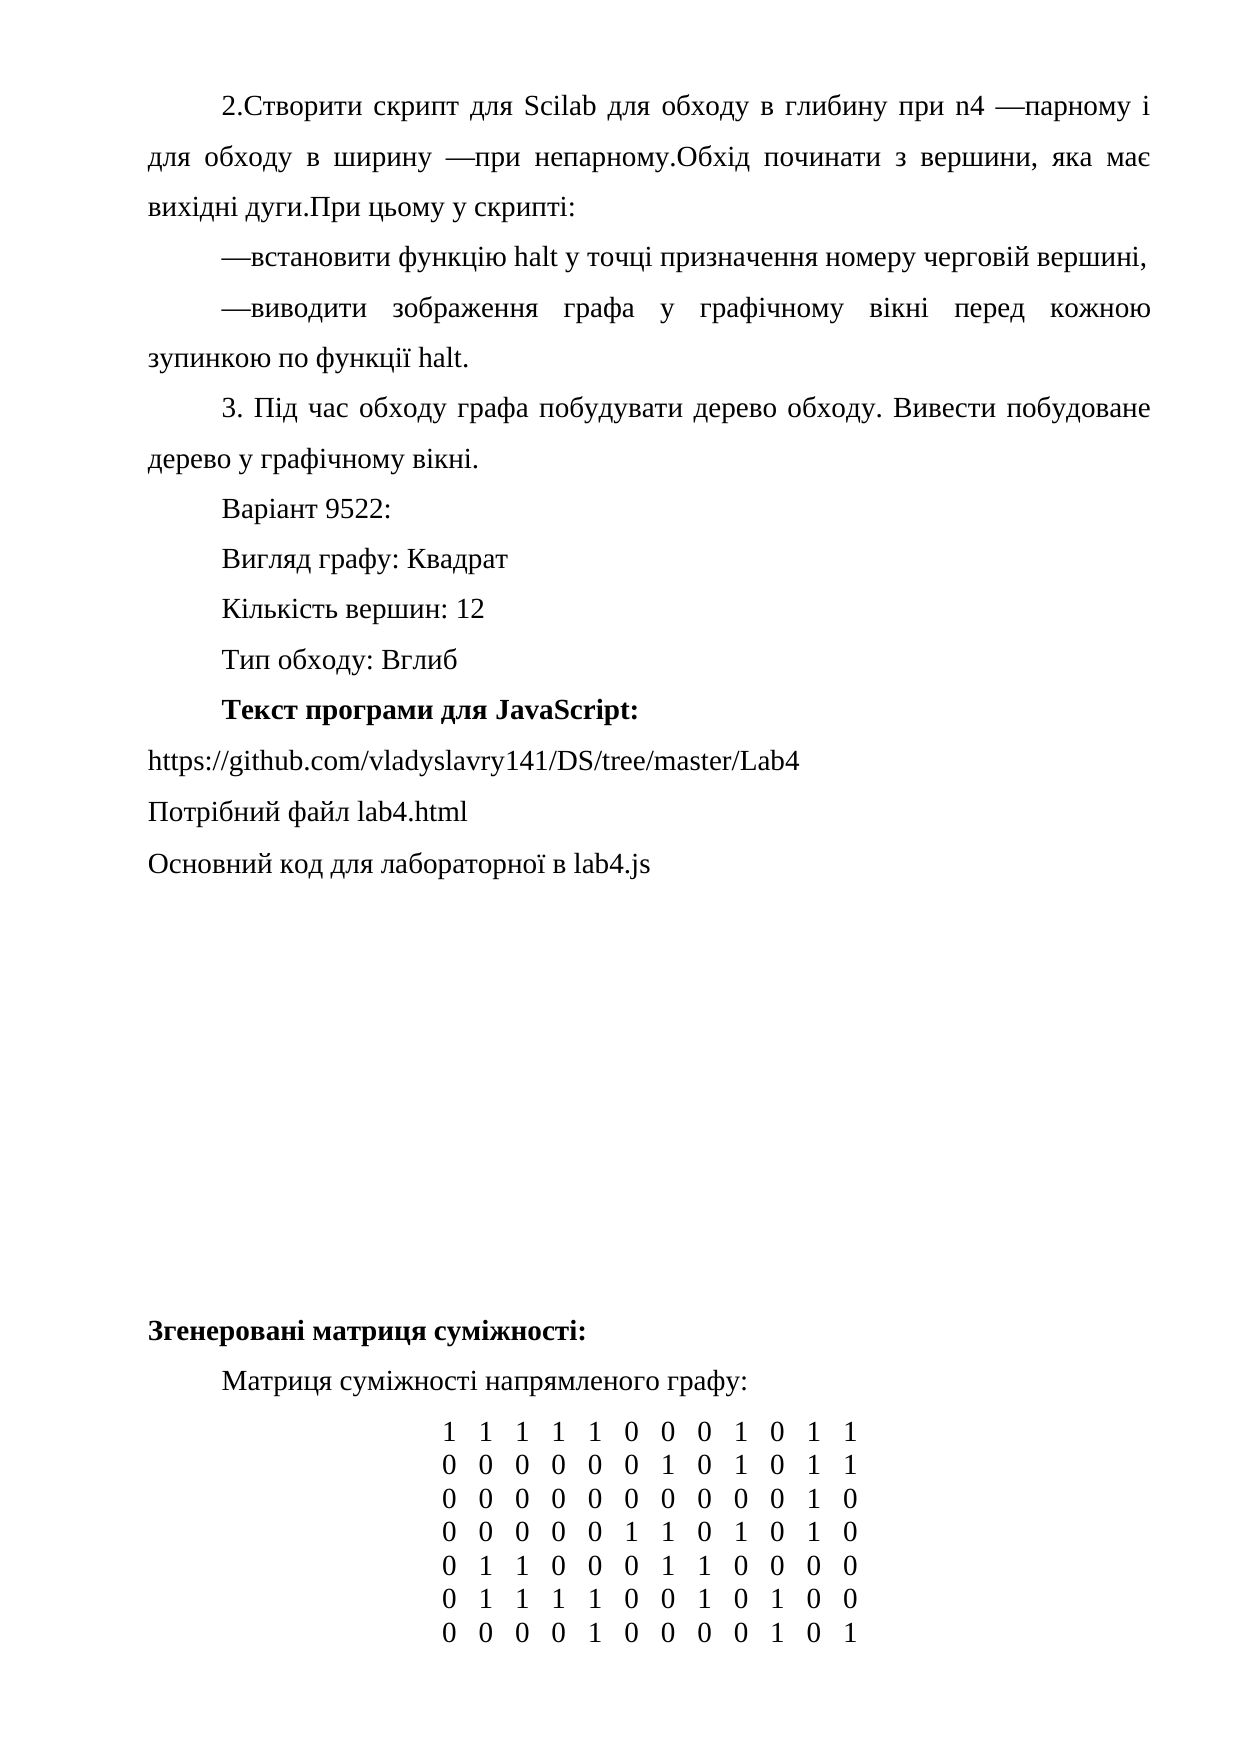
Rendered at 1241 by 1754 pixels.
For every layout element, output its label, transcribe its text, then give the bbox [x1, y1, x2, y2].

text 0 0 0 0 0 0 0 0 0 0 1 0 [148, 1481, 1152, 1514]
text 1 1 1 1 1 0 0 0 1 0 1 1 [148, 1414, 1152, 1447]
text Матриця суміжності напрямленого графу: [148, 1363, 1152, 1397]
text Потрібний файл lab4.html [148, 794, 1152, 828]
text Варіант 9522: [148, 491, 1152, 524]
text Текст програми для JavaScript: [148, 692, 1152, 726]
text Кількість вершин: 12 [148, 592, 1152, 625]
text 0 1 1 0 0 0 1 1 0 0 0 0 [148, 1548, 1152, 1581]
text https://github.com/vladyslavry141/DS/tree/master/Lab4 [148, 743, 1152, 776]
text 3. Під час обходу графа побудувати дерево обходу. Вивести побудоване дерево у графічному вікні. [148, 390, 1152, 474]
text —встановити функцію halt у точці призначення номеру черговій вершині, [148, 239, 1152, 273]
text Згенеровані матриця суміжності: [148, 1313, 1152, 1347]
text 0 1 1 1 1 0 0 1 0 1 0 0 [148, 1581, 1152, 1615]
text 0 0 0 0 0 1 1 0 1 0 1 0 [148, 1514, 1152, 1548]
text Вигляд графу: Квадрат [148, 541, 1152, 575]
text 2.Створити скрипт для Scilab для обходу в глибину при n4 —парному і для обходу в ширину —при непарному.Обхід починати з вершини, яка має вихідні дуги.При цьому у скрипті: [148, 88, 1152, 223]
text —виводити зображення графа у графічному вікні перед кожною зупинкою по функції halt. [148, 290, 1152, 374]
text 0 0 0 0 1 0 0 0 0 1 0 1 [148, 1615, 1152, 1648]
text Тип обходу: Вглиб [148, 642, 1152, 676]
text Основний код для лабораторної в lab4.js [148, 846, 1152, 880]
text 0 0 0 0 0 0 1 0 1 0 1 1 [148, 1447, 1152, 1481]
